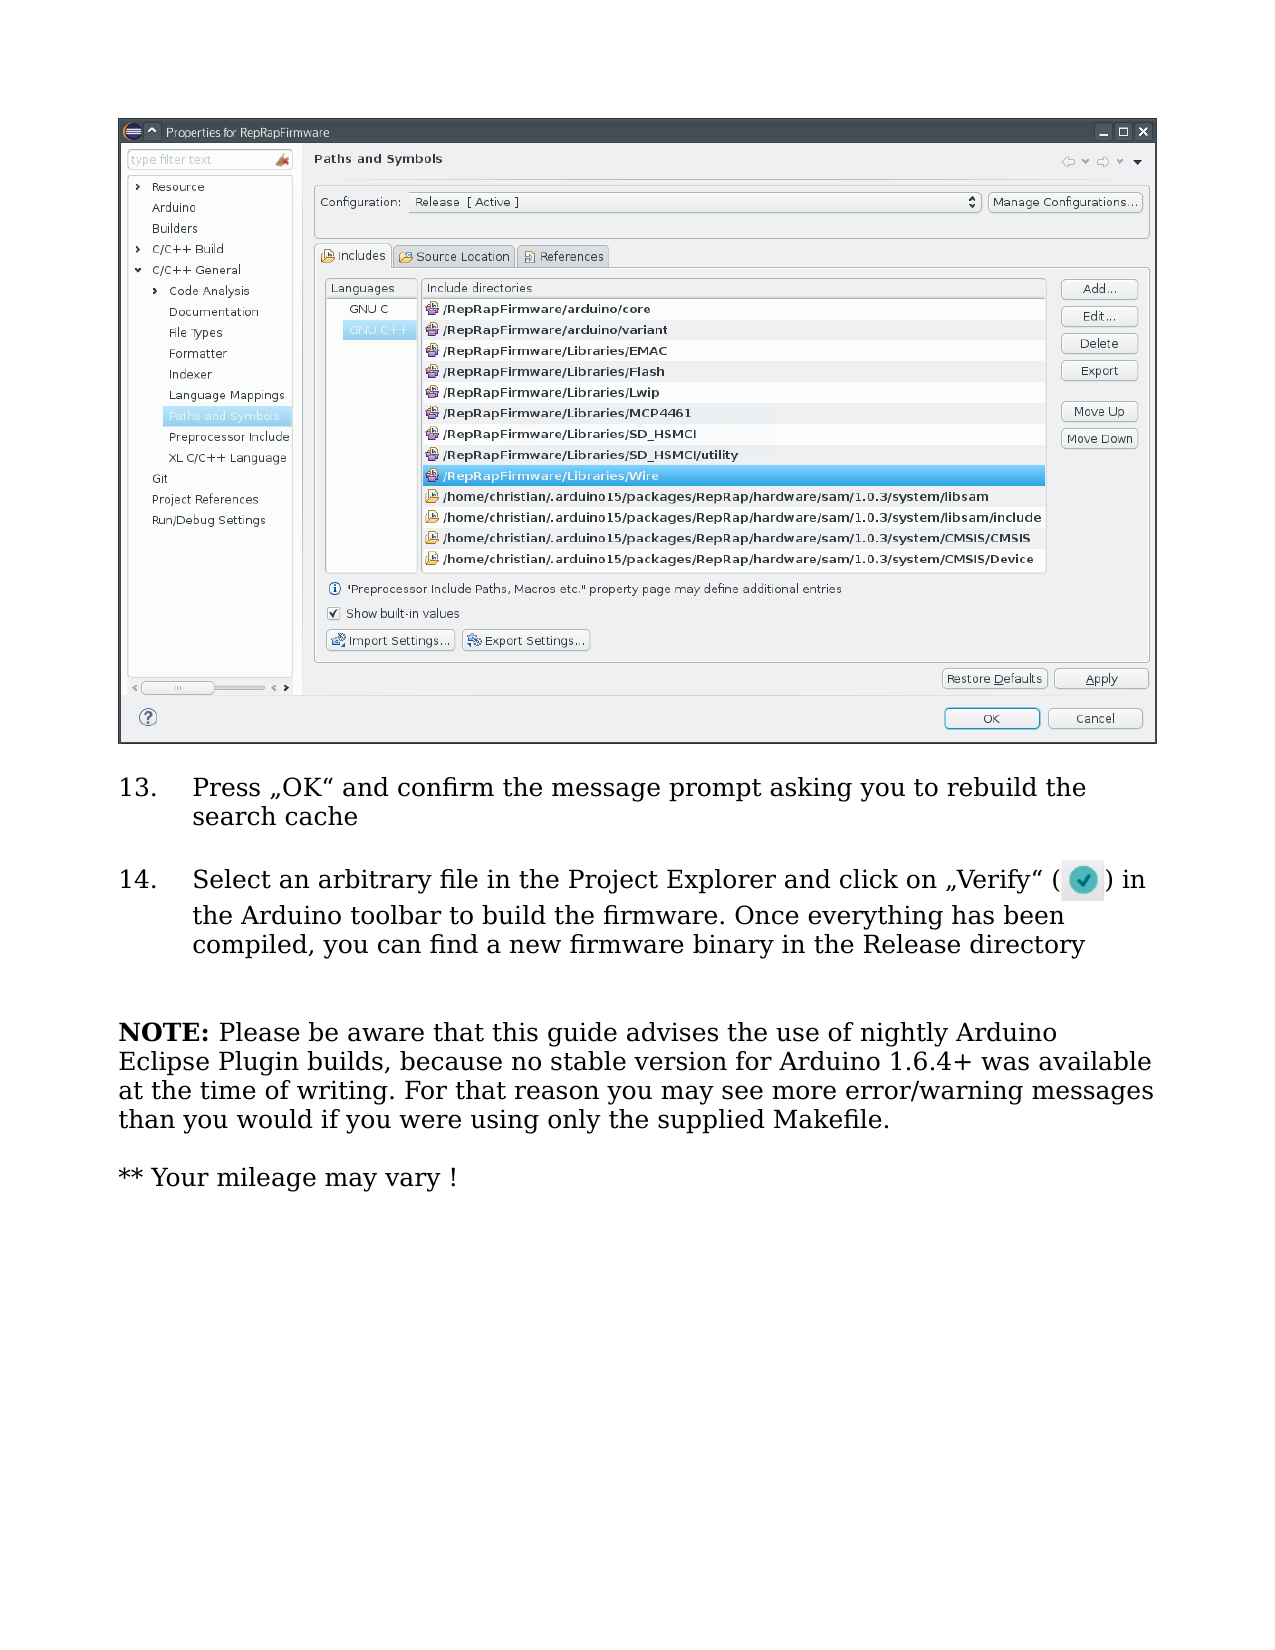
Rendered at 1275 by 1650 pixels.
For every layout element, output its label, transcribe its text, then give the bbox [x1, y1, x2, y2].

text NOTE: Please be aware that this guide advises the use of nightly Arduino Eclipse Plugin builds, because no stable version for Arduino 1.6.4+ was available at the time of writing. For that reason you may see more error/warning messages than you would if you were using only the supplied Makefile. [118, 1017, 1157, 1134]
picture [118, 118, 1157, 744]
list Select an arbitrary file in the Project Explorer and click on „Verify“ () in the Arduino toolbar to build the firmware. Once everything has been compiled, you can find a new firmware binary in the Release directory [118, 861, 1157, 959]
list Press „OK“ and confirm the message prompt asking you to rebuild the search cache [118, 773, 1157, 831]
picture [1061, 860, 1105, 901]
text ** Your mileage may vary ! [118, 1163, 1157, 1193]
